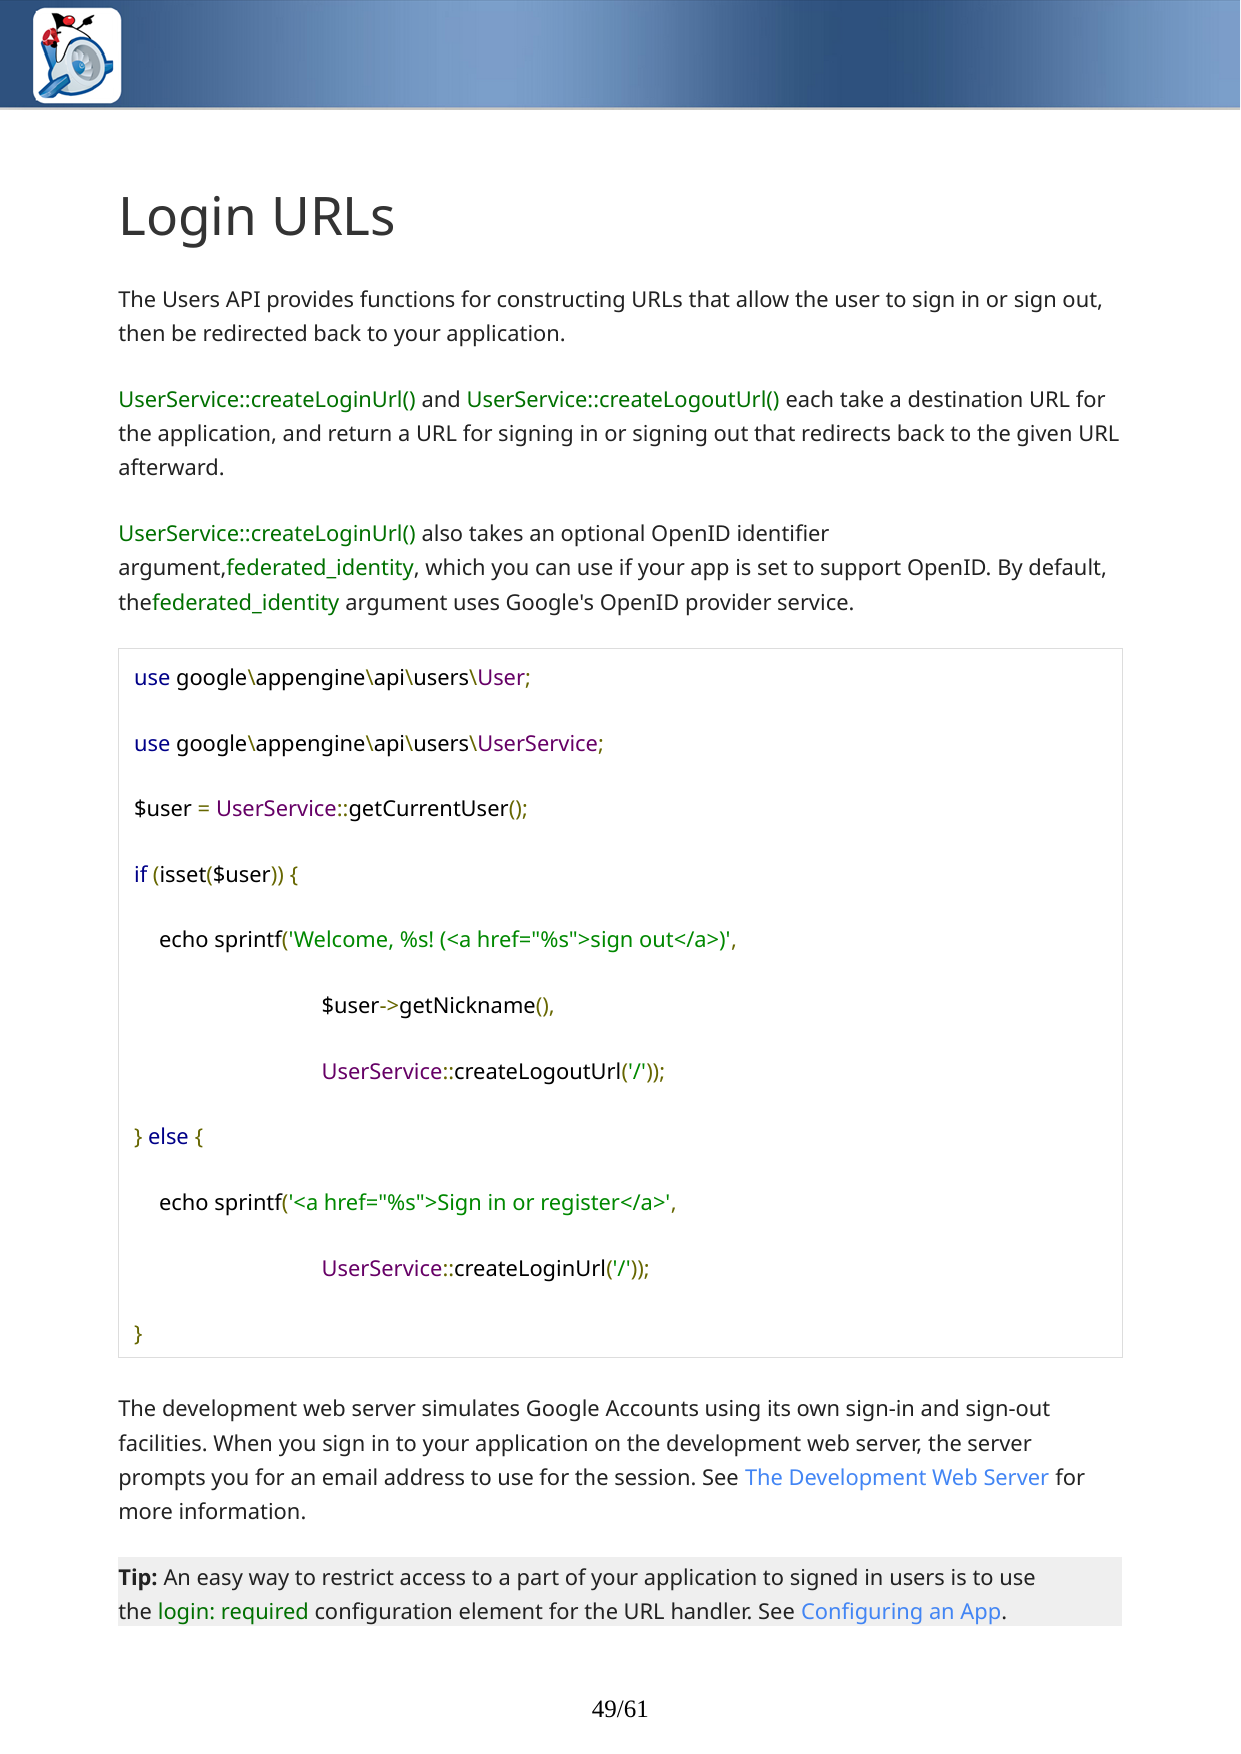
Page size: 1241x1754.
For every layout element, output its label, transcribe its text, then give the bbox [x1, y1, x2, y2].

subtitle Login URLs [118, 178, 1122, 251]
text } else { [119, 1107, 1122, 1151]
text The development web server simulates Google Accounts using its own sign-in and sign-out facilities. When you sign in to your application on the development web server, the server prompts you for an email address to use for the session. See The Development Web Server for more information. [118, 1389, 1122, 1526]
text The Users API provides functions for constructing URLs that allow the user to sign in or sign out, then be redirected back to your application. [118, 279, 1122, 348]
text use google\appengine\api\users\UserService; [119, 713, 1122, 757]
text echo sprintf('Welcome, %s! (<a href="%s">sign out</a>)', [119, 910, 1122, 954]
picture [0, 0, 1241, 110]
text use google\appengine\api\users\User; [119, 649, 1122, 692]
text Tip: An easy way to restrict access to a part of your application to signed in users is to use the login: required configuration element for the URL handler. See Configuring an App. [118, 1557, 1122, 1626]
text UserService::createLoginUrl() also takes an optional OpenID identifier argument,federated_identity, which you can use if your app is set to support OpenID. By default, thefederated_identity argument uses Google's OpenID provider service. [118, 513, 1122, 617]
text if (isset($user)) { [119, 845, 1122, 888]
text $user->getNickname(), [119, 976, 1122, 1020]
text UserService::createLoginUrl('/')); [119, 1238, 1122, 1282]
text UserService::createLoginUrl() and UserService::createLogoutUrl() each take a destination URL for the application, and return a URL for signing in or signing out that redirects back to the given URL afterward. [118, 379, 1122, 482]
text } [119, 1304, 1122, 1357]
text echo sprintf('<a href="%s">Sign in or register</a>', [119, 1173, 1122, 1217]
text $user = UserService::getCurrentUser(); [119, 779, 1122, 823]
text UserService::createLogoutUrl('/')); [119, 1042, 1122, 1085]
